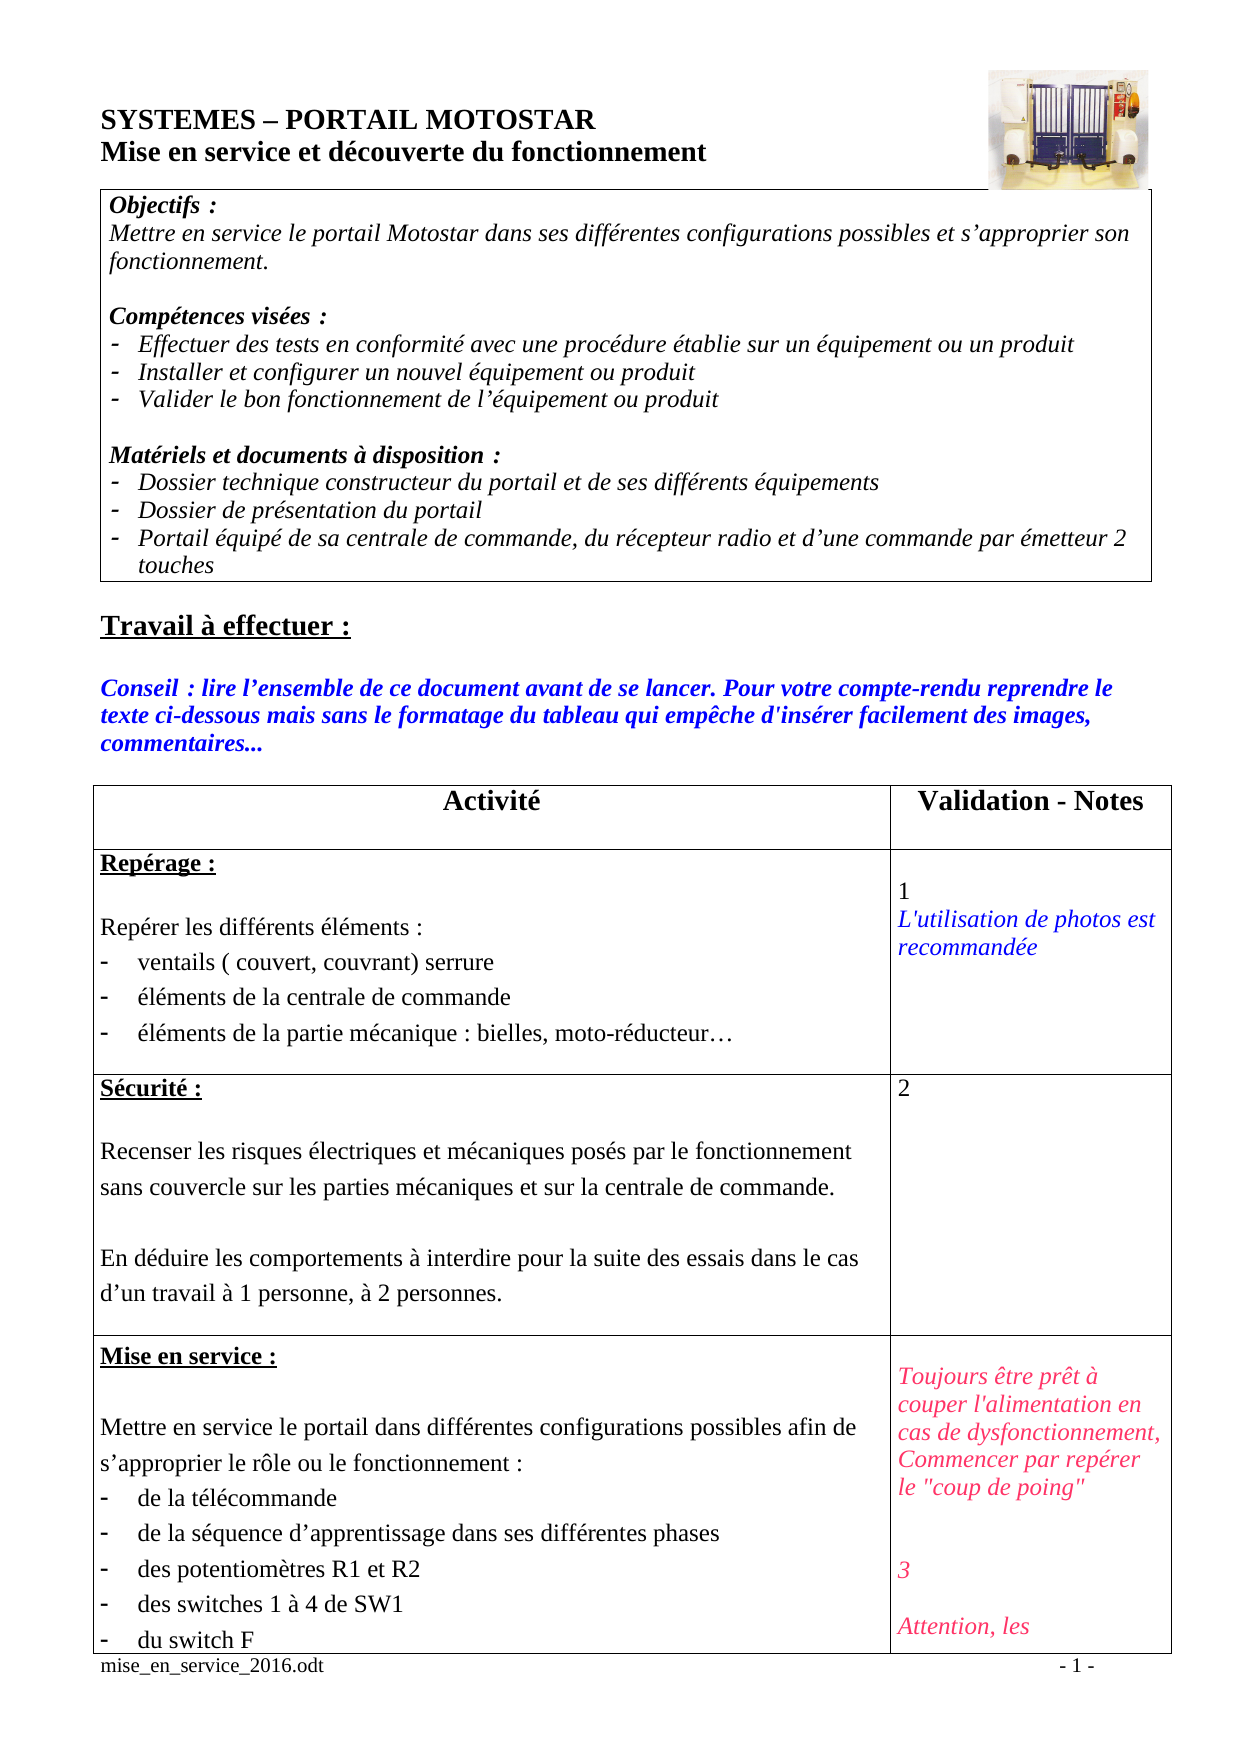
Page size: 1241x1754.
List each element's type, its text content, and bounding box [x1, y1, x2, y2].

table_cell Sécurité : Recenser les risques électriques et mécaniques posés par le fonctionnement sans couvercle sur les parties mécaniques et sur la centrale de commande. En déduire les comportements à interdire pour la suite des essais dans le cas d’un travail à 1 personne, à 2 personnes. [94, 1075, 890, 1335]
text Mettre en service le portail Motostar dans ses différentes configurations possibles et s’approprier son fonctionnement. [101, 217, 1151, 274]
list Effectuer des tests en conformité avec une procédure établie sur un équipement ou un produit [101, 328, 1151, 356]
table_header Activité [94, 786, 890, 849]
list Dossier technique constructeur du portail et de ses différents équipements [101, 466, 1151, 494]
list Installer et configurer un nouvel équipement ou produit [101, 356, 1151, 383]
table_cell Mise en service : Mettre en service le portail dans différentes configurations possibles afin de s’approprier le rôle ou le fonctionnement : de la télécommande de la séquence d’apprentissage dans ses différentes phases des potentiomètres R1 et R2 des switches 1 à 4 de SW1 du switch F des différentes leds de la carte de l’embrayage avec limiteur de couple : vérifier la conformité par rapport aux normes en vigueur [94, 1336, 890, 1653]
text Objectifs : [101, 190, 1151, 217]
table_cell 2 [891, 1075, 1171, 1335]
table_cell Repérage : Repérer les différents éléments : ventails ( couvert, couvrant) serrure éléments de la centrale de commande éléments de la partie mécanique : bielles, moto-réducteur… [94, 850, 890, 1074]
text Travail à effectuer : [100, 609, 1152, 642]
list Dossier de présentation du portail [101, 494, 1151, 522]
picture [988, 70, 1149, 190]
table_cell Toujours être prêt à couper l'alimentation en cas de dysfonctionnement, Commencer par repérer le "coup de poing" 3 Attention, les potentiomètres sont fragiles, utiliser un tournevis adapté et tourner délicatement [891, 1336, 1171, 1653]
table_cell 1 L'utilisation de photos est recommandée [891, 850, 1171, 1074]
text Conseil : lire l’ensemble de ce document avant de se lancer. Pour votre compte-rendu reprendre le texte ci-dessous mais sans le formatage du tableau qui empêche d'insérer facilement des images, commentaires... [100, 674, 1152, 757]
text Matériels et documents à disposition : [101, 439, 1151, 466]
list Valider le bon fonctionnement de l’équipement ou produit [101, 383, 1151, 413]
table_header Validation - Notes [891, 786, 1171, 849]
text Compétences visées : [101, 300, 1151, 328]
list Portail équipé de sa centrale de commande, du récepteur radio et d’une commande par émetteur 2 touches [101, 522, 1151, 581]
